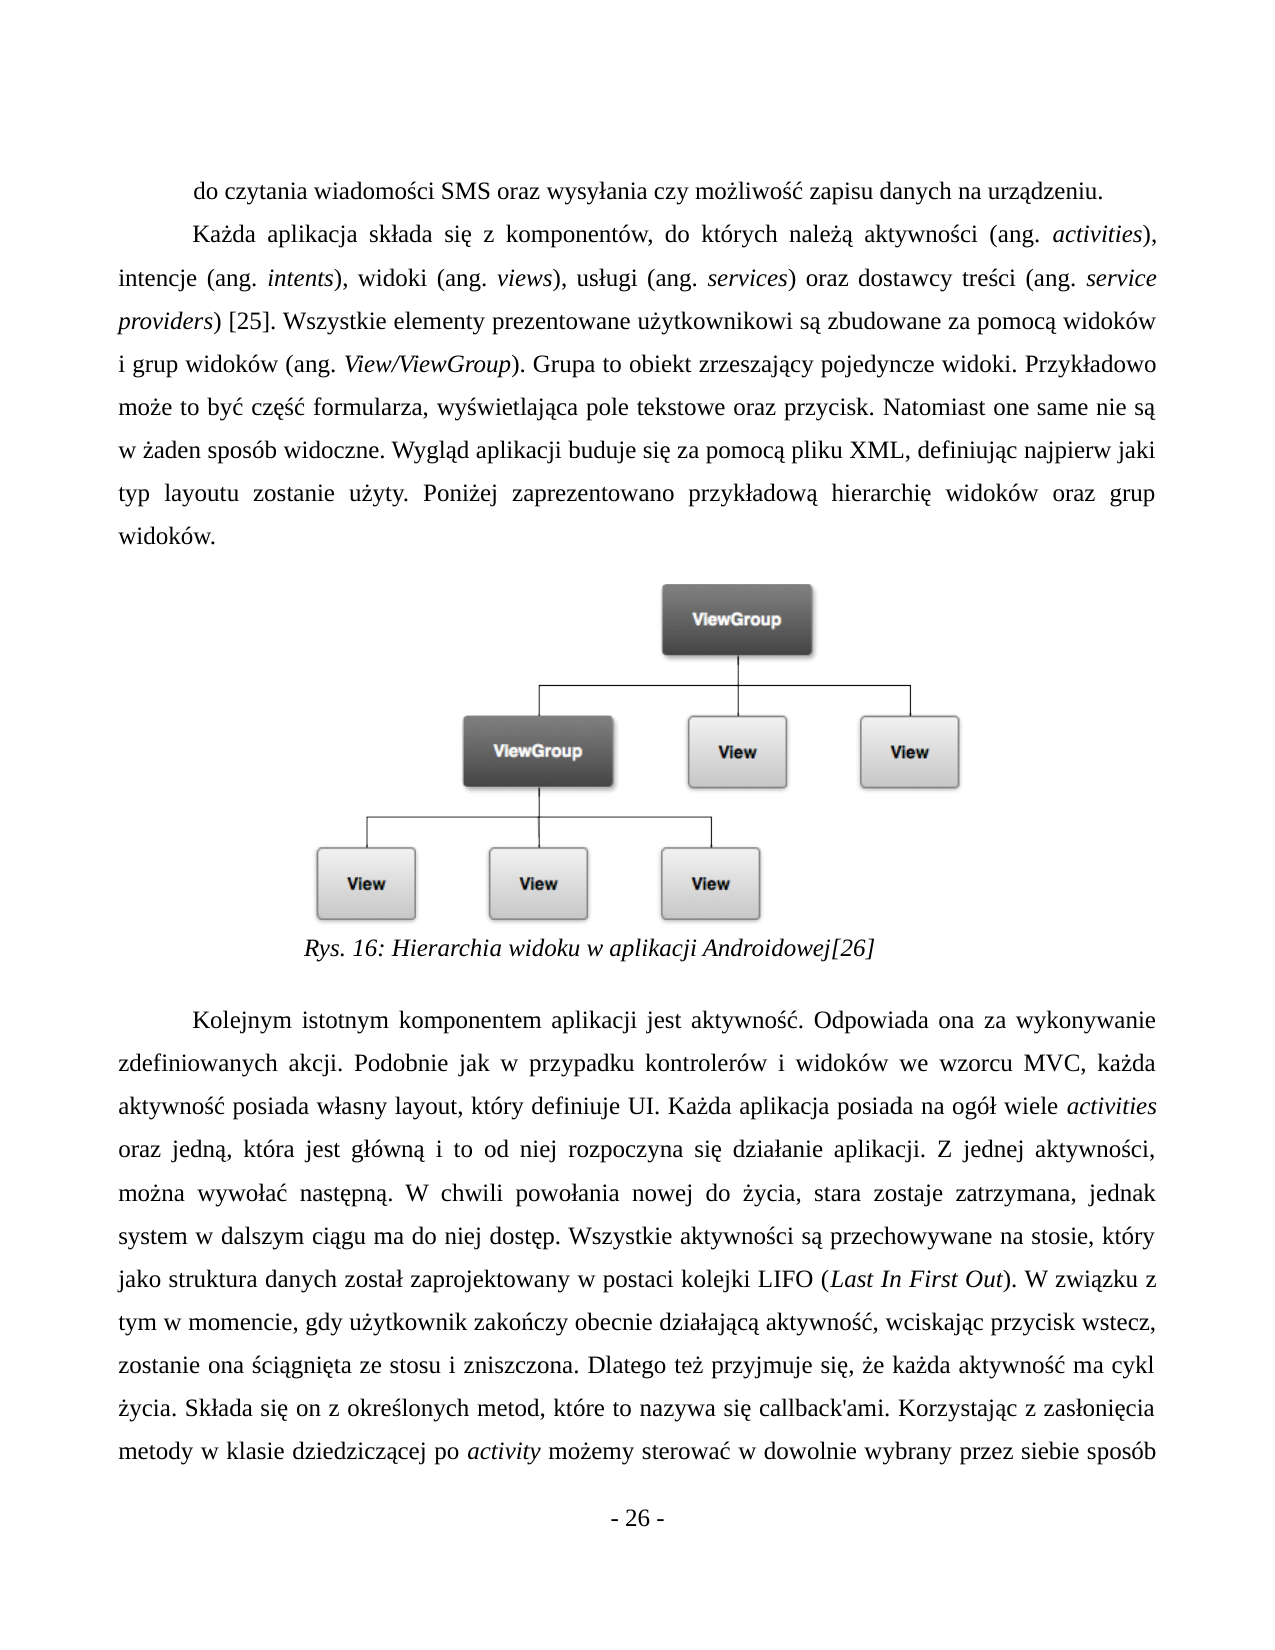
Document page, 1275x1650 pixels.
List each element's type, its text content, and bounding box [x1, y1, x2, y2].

picture [303, 577, 972, 934]
text Kolejnym istotnym komponentem aplikacji jest aktywność. Odpowiada ona za wykonywanie zdefiniowanych akcji. Podobnie jak w przypadku kontrolerów i widoków we wzorcu MVC, każda aktywność posiada własny layout, który definiuje UI. Każda aplikacja posiada na ogół wiele activities oraz jedną, która jest główną i to od niej rozpoczyna się działanie aplikacji. Z jednej aktywności, można wywołać następną. W chwili powołania nowej do życia, stara zostaje zatrzymana, jednak system w dalszym ciągu ma do niej dostęp. Wszystkie aktywności są przechowywane na stosie, który jako struktura danych został zaprojektowany w postaci kolejki LIFO (Last In First Out). W związku z tym w momencie, gdy użytkownik zakończy obecnie działającą aktywność, wciskając przycisk wstecz, zostanie ona ściągnięta ze stosu i zniszczona. Dlatego też przyjmuje się, że każda aktywność ma cykl życia. Składa się on z określonych metod, które to nazywa się callback'ami. Korzystając z zasłonięcia metody w klasie dziedziczącej po activity możemy sterować w dowolnie wybrany przez siebie sposób [118, 1005, 1157, 1465]
list do czytania wiadomości SMS oraz wysyłania czy możliwość zapisu danych na urządzeniu. [156, 176, 1157, 205]
table_header [118, 565, 1157, 962]
text Każda aplikacja składa się z komponentów, do których należą aktywności (ang. activities), intencje (ang. intents), widoki (ang. views), usługi (ang. services) oraz dostawcy treści (ang. service providers) [25]. Wszystkie elementy prezentowane użytkownikowi są zbudowane za pomocą widoków i grup widoków (ang. View/ViewGroup). Grupa to obiekt zrzeszający pojedyncze widoki. Przykładowo może to być część formularza, wyświetlająca pole tekstowe oraz przycisk. Natomiast one same nie są w żaden sposób widoczne. Wygląd aplikacji buduje się za pomocą pliku XML, definiując najpierw jaki typ layoutu zostanie użyty. Poniżej zaprezentowano przykładową hierarchię widoków oraz grup widoków. [118, 219, 1157, 550]
